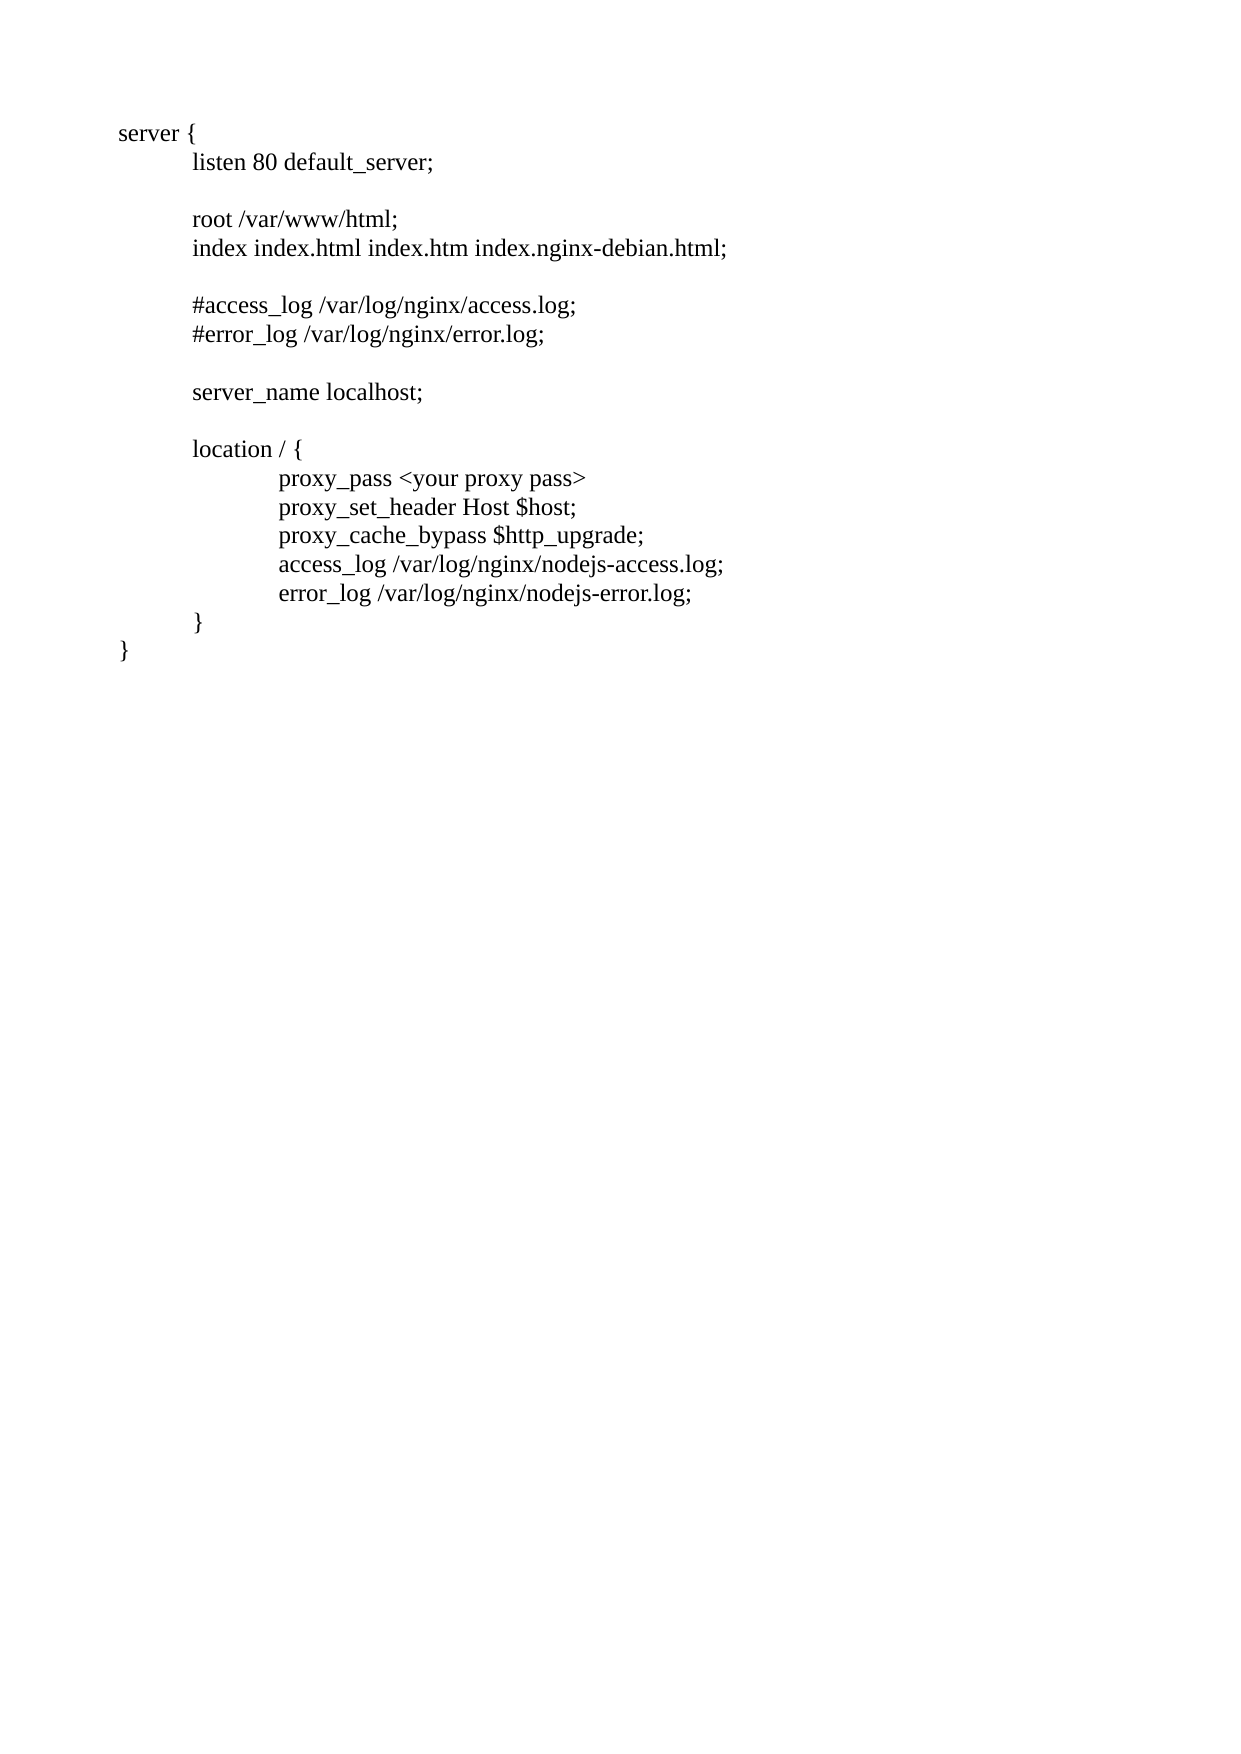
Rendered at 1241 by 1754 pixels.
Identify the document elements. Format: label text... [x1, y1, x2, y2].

text proxy_pass <your proxy pass> [118, 463, 1122, 492]
text error_log /var/log/nginx/nodejs-error.log; [118, 578, 1122, 607]
text } [118, 607, 1122, 636]
text location / { [118, 434, 1122, 463]
text proxy_cache_bypass $http_upgrade; [118, 521, 1122, 549]
text proxy_set_header Host $host; [118, 492, 1122, 521]
text root /var/www/html; [118, 204, 1122, 233]
text #error_log /var/log/nginx/error.log; [118, 319, 1122, 348]
text access_log /var/log/nginx/nodejs-access.log; [118, 549, 1122, 578]
text server { [118, 118, 1122, 147]
text } [118, 636, 1122, 664]
text listen 80 default_server; [118, 147, 1122, 176]
text server_name localhost; [118, 377, 1122, 406]
text #access_log /var/log/nginx/access.log; [118, 291, 1122, 319]
text index index.html index.htm index.nginx-debian.html; [118, 233, 1122, 262]
